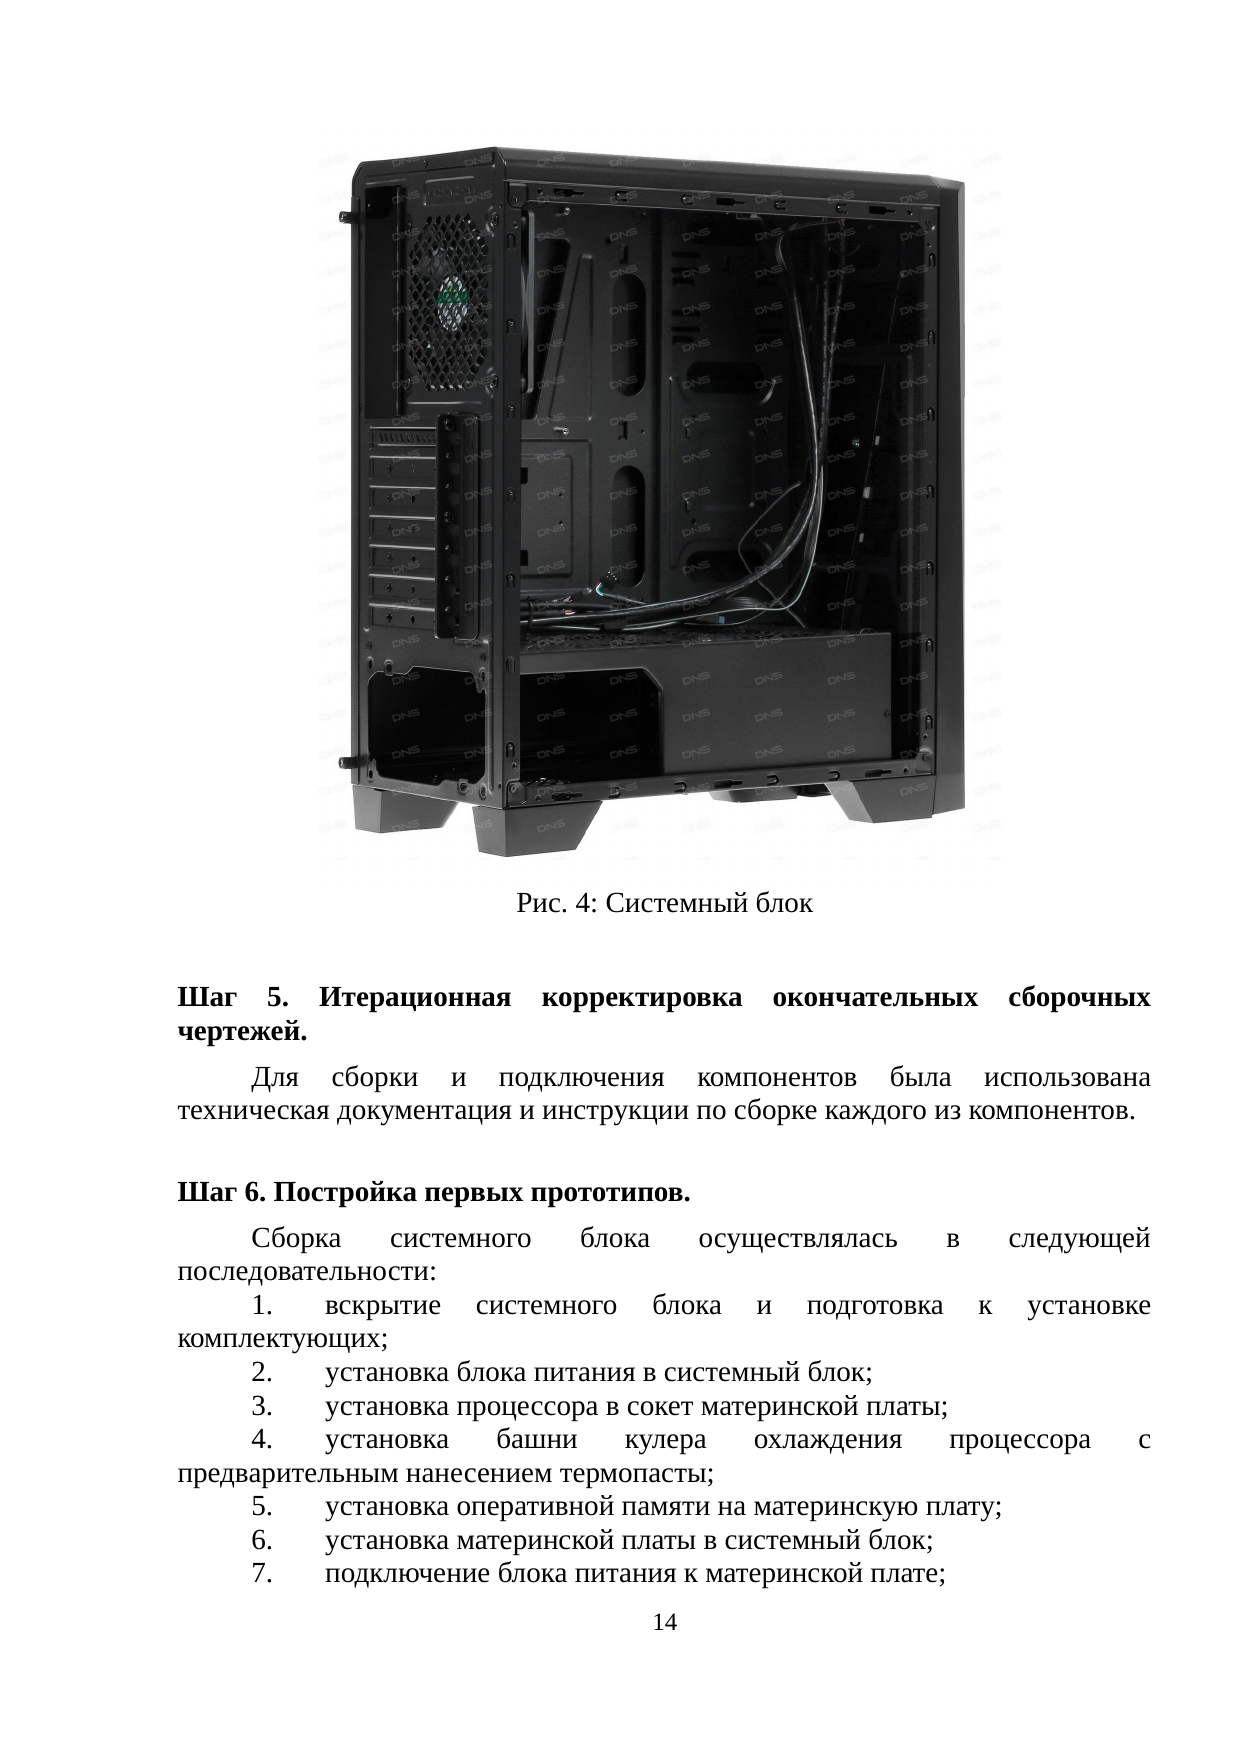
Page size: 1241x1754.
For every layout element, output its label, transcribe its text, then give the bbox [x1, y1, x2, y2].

list установка башни кулера охлаждения процессора с предварительным нанесением термопасты; [177, 1421, 1152, 1488]
list установка процессора в сокет материнской платы; [177, 1388, 1152, 1421]
list установка материнской платы в системный блок; [177, 1522, 1152, 1555]
text Для сборки и подключения компонентов была использована техническая документация и инструкции по сборке каждого из компонентов. [177, 1059, 1152, 1126]
text Рис. 4: Системный блок [177, 118, 1152, 919]
subtitle Шаг 5. Итерационная корректировка окончательных сборочных чертежей. [177, 979, 1152, 1046]
list вскрытие системного блока и подготовка к установке комплектующих; [177, 1287, 1152, 1354]
subtitle Шаг 6. Постройка первых прототипов. [177, 1174, 1152, 1207]
text Сборка системного блока осуществлялась в следующей последовательности: [177, 1220, 1152, 1287]
list установка оперативной памяти на материнскую плату; [177, 1488, 1152, 1522]
list установка блока питания в системный блок; [177, 1354, 1152, 1388]
picture [311, 118, 1003, 886]
list подключение блока питания к материнской плате; [177, 1555, 1152, 1589]
